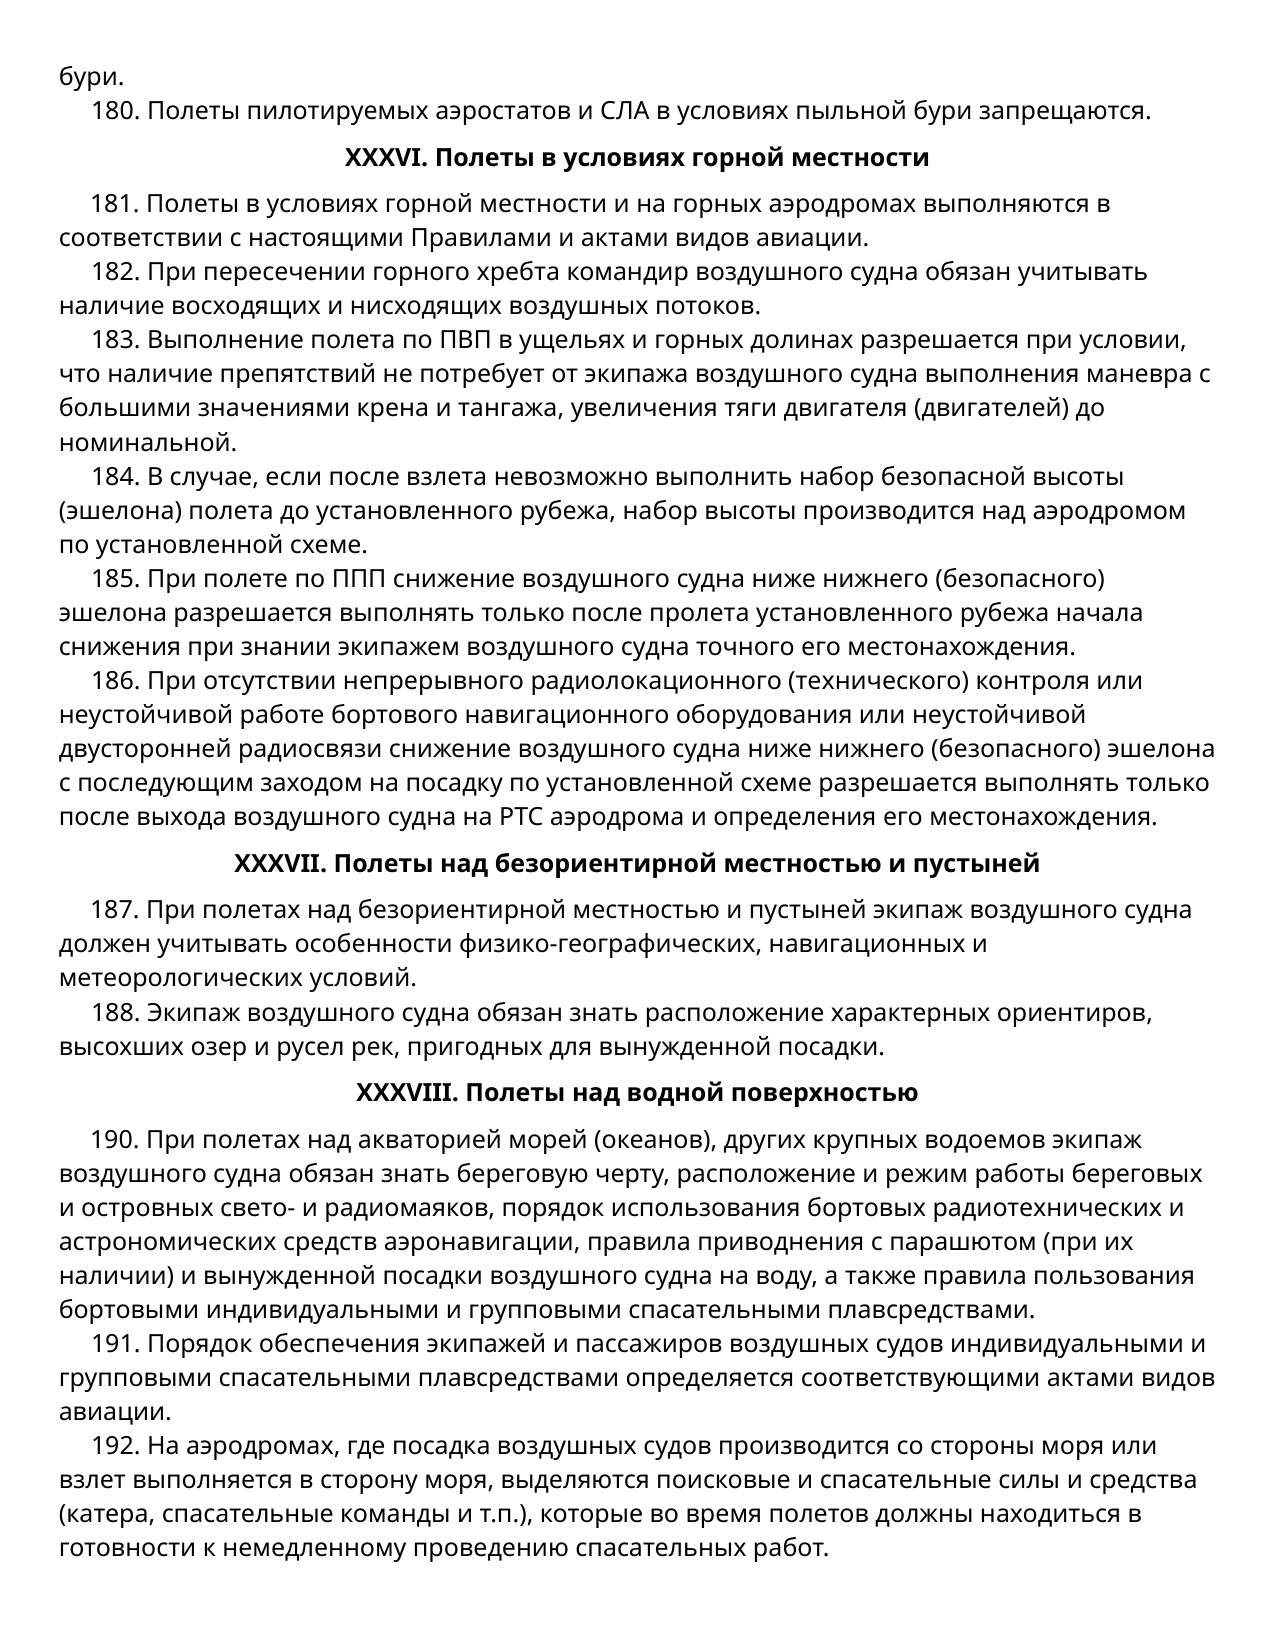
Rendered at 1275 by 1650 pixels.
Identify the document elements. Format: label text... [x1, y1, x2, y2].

text XXXVII. Полеты над безориентирной местностью и пустыней [58, 845, 1216, 879]
text 187. При полетах над безориентирной местностью и пустыней экипаж воздушного судна должен учитывать особенности физико-географических, навигационных и метеорологических условий. 188. Экипаж воздушного судна обязан знать расположение характерных ориентиров, высохших озер и русел рек, пригодных для вынужденной посадки. [58, 892, 1216, 1062]
text бури. 180. Полеты пилотируемых аэростатов и СЛА в условиях пыльной бури запрещаются. [58, 58, 1216, 127]
text 181. Полеты в условиях горной местности и на горных аэродромах выполняются в соответствии с настоящими Правилами и актами видов авиации. 182. При пересечении горного хребта командир воздушного судна обязан учитывать наличие восходящих и нисходящих воздушных потоков. 183. Выполнение полета по ПВП в ущельях и горных долинах разрешается при условии, что наличие препятствий не потребует от экипажа воздушного судна выполнения маневра с большими значениями крена и тангажа, увеличения тяги двигателя (двигателей) до номинальной. 184. В случае, если после взлета невозможно выполнить набор безопасной высоты (эшелона) полета до установленного рубежа, набор высоты производится над аэродромом по установленной схеме. 185. При полете по ППП снижение воздушного судна ниже нижнего (безопасного) эшелона разрешается выполнять только после пролета установленного рубежа начала снижения при знании экипажем воздушного судна точного его местонахождения. 186. При отсутствии непрерывного радиолокационного (технического) контроля или неустойчивой работе бортового навигационного оборудования или неустойчивой двусторонней радиосвязи снижение воздушного судна ниже нижнего (безопасного) эшелона с последующим заходом на посадку по установленной схеме разрешается выполнять только после выхода воздушного судна на РТС аэродрома и определения его местонахождения. [58, 186, 1216, 833]
text 190. При полетах над акваторией морей (океанов), других крупных водоемов экипаж воздушного судна обязан знать береговую черту, расположение и режим работы береговых и островных свето- и радиомаяков, порядок использования бортовых радиотехнических и астрономических средств аэронавигации, правила приводнения с парашютом (при их наличии) и вынужденной посадки воздушного судна на воду, а также правила пользования бортовыми индивидуальными и групповыми спасательными плавсредствами. 191. Порядок обеспечения экипажей и пассажиров воздушных судов индивидуальными и групповыми спасательными плавсредствами определяется соответствующими актами видов авиации. 192. На аэродромах, где посадка воздушных судов производится со стороны моря или взлет выполняется в сторону моря, выделяются поисковые и спасательные силы и средства (катера, спасательные команды и т.п.), которые во время полетов должны находиться в готовности к немедленному проведению спасательных работ. [58, 1121, 1216, 1564]
text XXXVI. Полеты в условиях горной местности [58, 139, 1216, 173]
text XXXVIII. Полеты над водной поверхностью [58, 1075, 1216, 1109]
